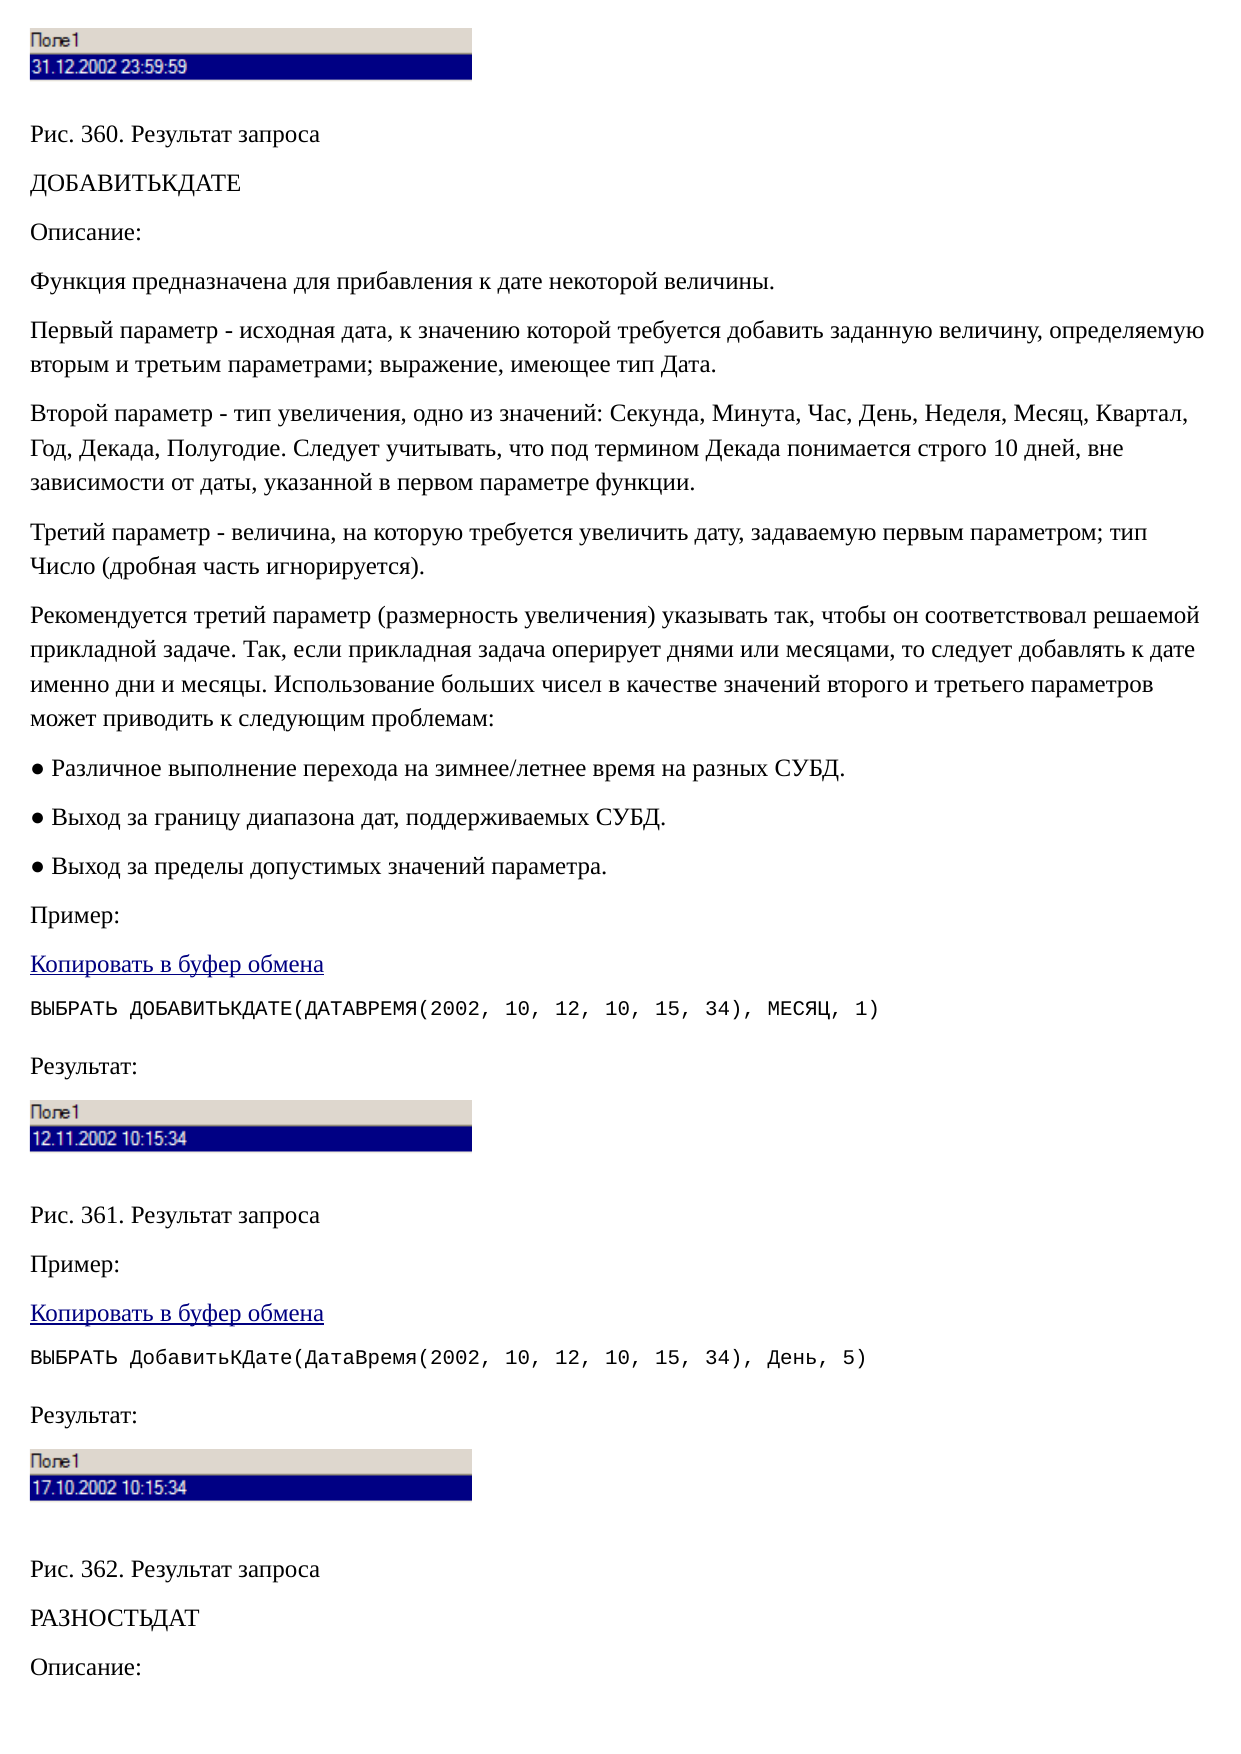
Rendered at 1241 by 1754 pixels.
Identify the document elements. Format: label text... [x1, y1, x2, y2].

text Рис. 362. Результат запроса [30, 1554, 1211, 1583]
text Результат: [30, 1400, 1211, 1429]
text Рис. 360. Результат запроса [30, 119, 1211, 147]
text Копировать в буфер обмена [30, 949, 1211, 978]
text ВЫБРАТЬ ДОБАВИТЬКДАТЕ(ДАТАВРЕМЯ(2002, 10, 12, 10, 15, 34), МЕСЯЦ, 1) [30, 998, 1211, 1022]
text ДОБАВИТЬКДАТЕ [30, 168, 1211, 197]
text Рекомендуется третий параметр (размерность увеличения) указывать так, чтобы он соответствовал решаемой прикладной задаче. Так, если прикладная задача оперирует днями или месяцами, то следует добавлять к дате именно дни и месяцы. Использование больших чисел в качестве значений второго и третьего параметров может приводить к следующим проблемам: [30, 600, 1211, 732]
text ● Выход за пределы допустимых значений параметра. [30, 851, 1211, 879]
text Функция предназначена для прибавления к дате некоторой величины. [30, 266, 1211, 295]
text ВЫБРАТЬ ДобавитьКДате(ДатаВремя(2002, 10, 12, 10, 15, 34), День, 5) [30, 1347, 1211, 1371]
text Пример: [30, 1249, 1211, 1278]
picture [29, 1449, 472, 1534]
text Второй параметр ‑ тип увеличения, одно из значений: Секунда, Минута, Час, День, Неделя, Месяц, Квартал, Год, Декада, Полугодие. Следует учитывать, что под термином Декада понимается строго 10 дней, вне зависимости от даты, указанной в первом параметре функции. [30, 398, 1211, 496]
text Описание: [30, 217, 1211, 246]
text РАЗНОСТЬДАТ [30, 1603, 1211, 1632]
text Копировать в буфер обмена [30, 1298, 1211, 1327]
text Третий параметр ‑ величина, на которую требуется увеличить дату, задаваемую первым параметром; тип Число (дробная часть игнорируется). [30, 517, 1211, 580]
text ● Выход за границу диапазона дат, поддерживаемых СУБД. [30, 802, 1211, 830]
text Пример: [30, 900, 1211, 928]
text Результат: [30, 1051, 1211, 1080]
text ● Различное выполнение перехода на зимнее/летнее время на разных СУБД. [30, 753, 1211, 781]
text Первый параметр ‑ исходная дата, к значению которой требуется добавить заданную величину, определяемую вторым и третьим параметрами; выражение, имеющее тип Дата. [30, 315, 1211, 378]
text Описание: [30, 1652, 1211, 1681]
picture [29, 1100, 472, 1180]
picture [29, 28, 472, 99]
text Рис. 361. Результат запроса [30, 1200, 1211, 1229]
